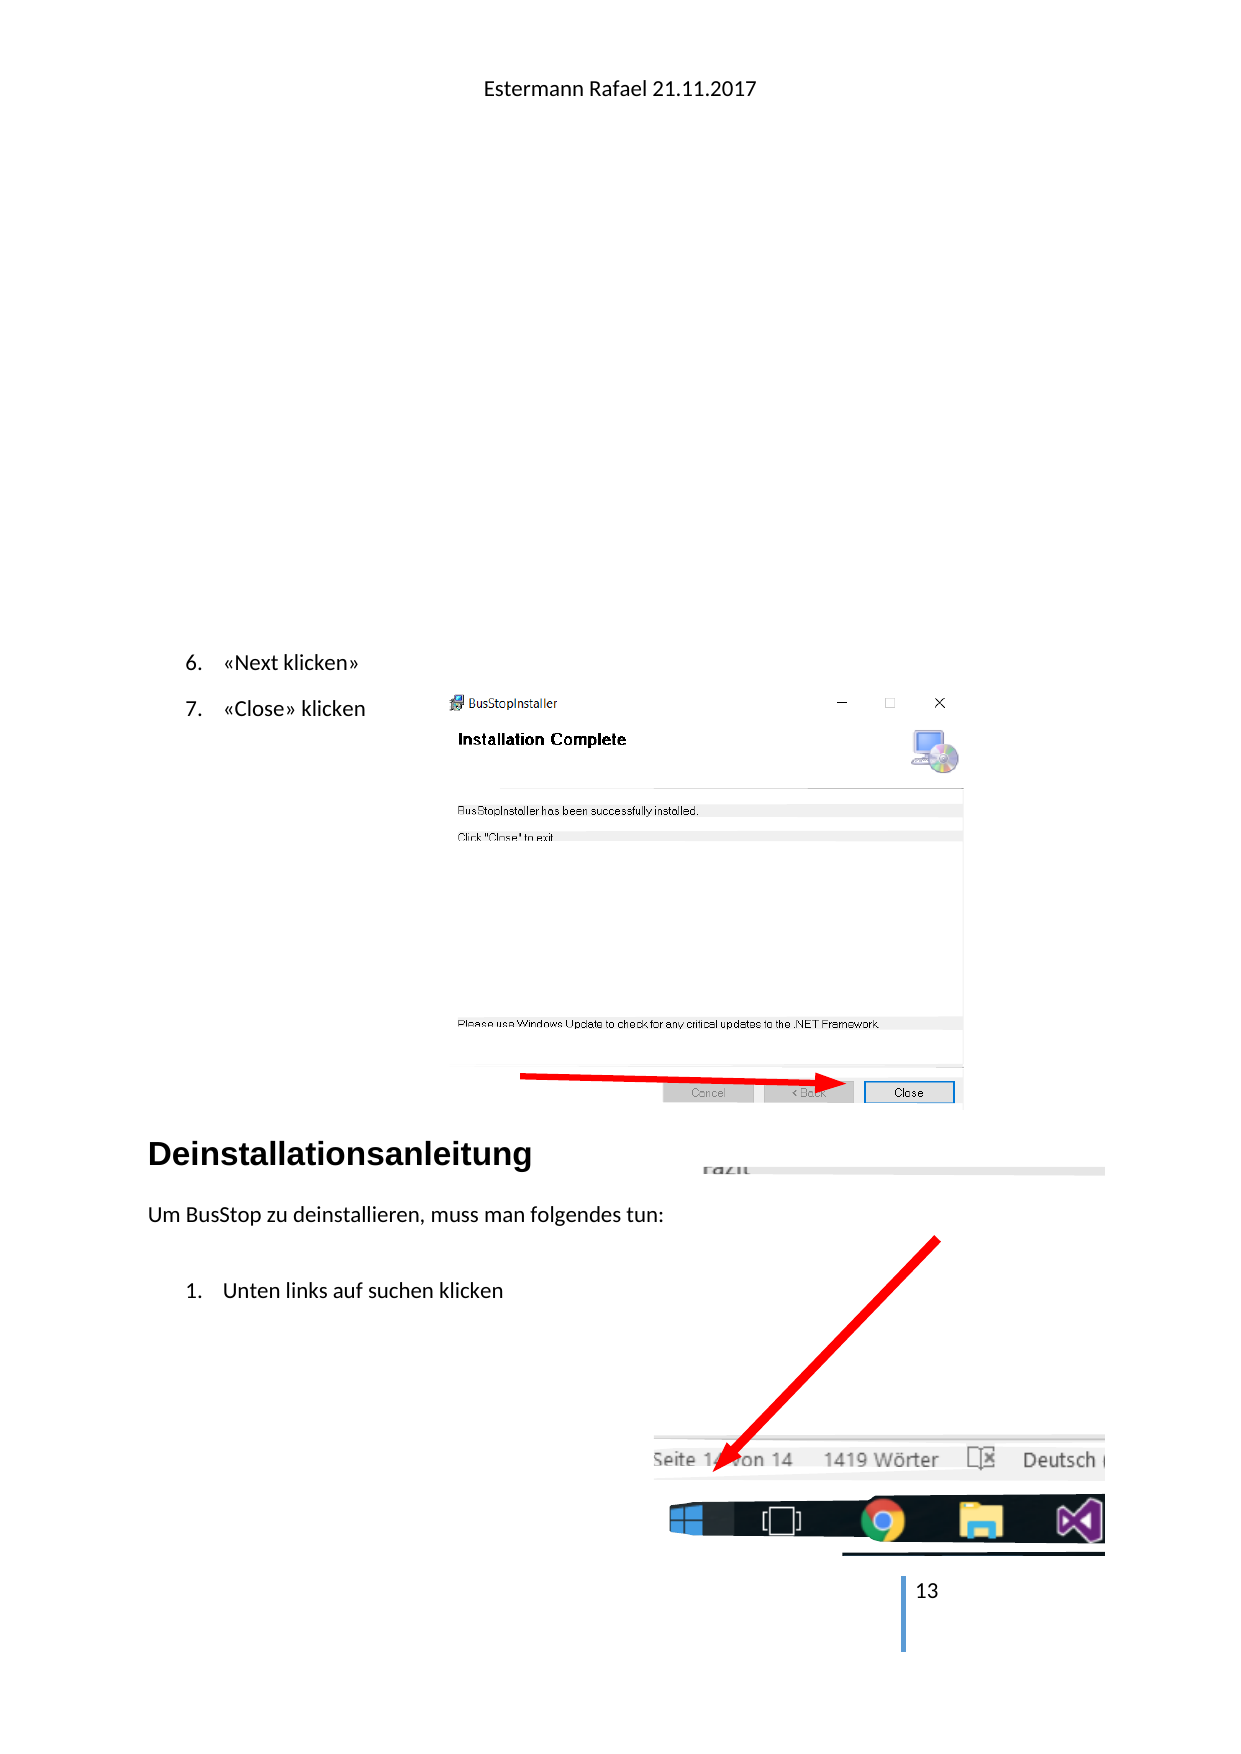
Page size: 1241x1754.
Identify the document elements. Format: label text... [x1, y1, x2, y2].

list [964, 694, 1093, 722]
list «Next klicken» [185, 648, 1093, 676]
subtitle Deinstallationsanleitung [148, 1134, 1093, 1173]
list [882, 1276, 1093, 1304]
list «Close» klicken [185, 694, 962, 722]
list Unten links auf suchen klicken [185, 1276, 893, 1304]
text Um BusStop zu deinstallieren, muss man folgendes tun: [148, 1200, 1093, 1228]
